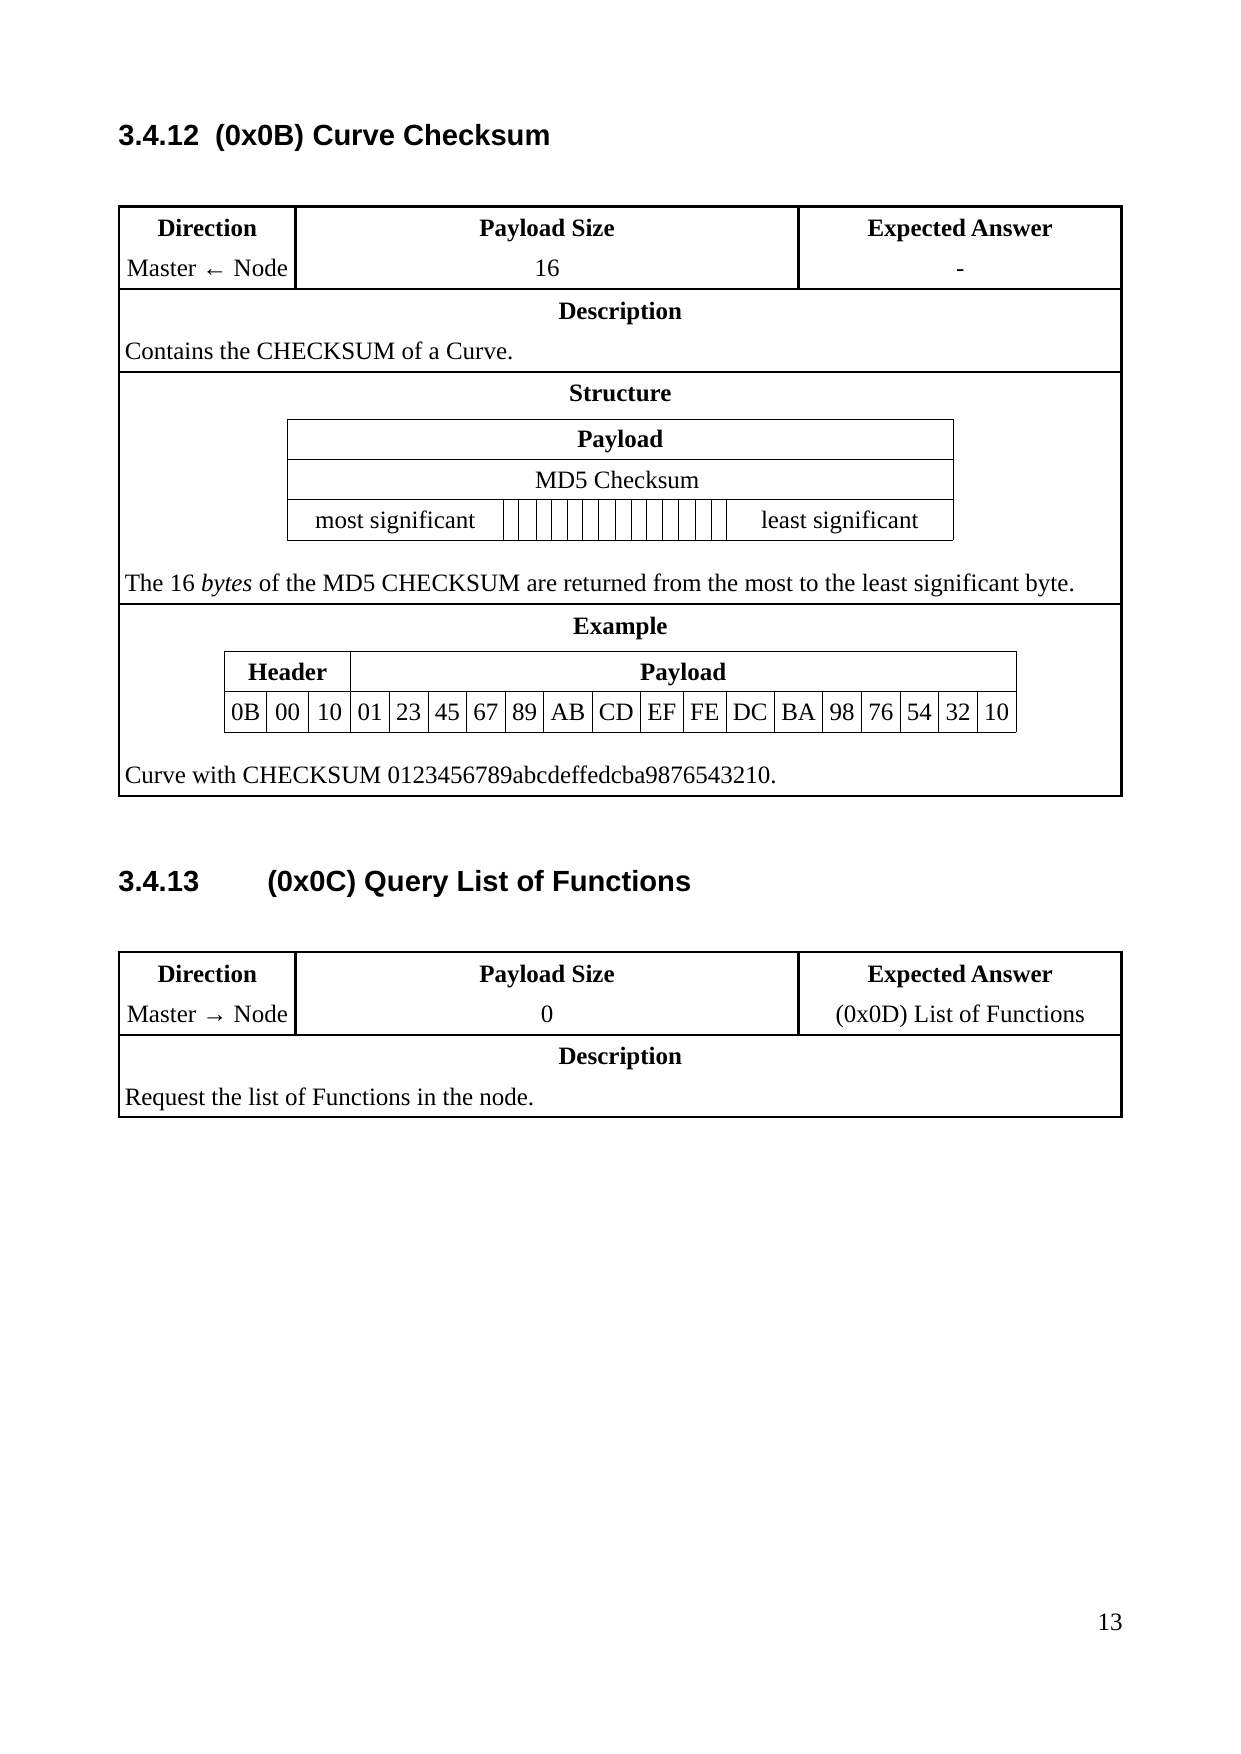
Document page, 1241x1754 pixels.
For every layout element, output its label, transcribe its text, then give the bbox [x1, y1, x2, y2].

table_header Expected Answer [800, 953, 1120, 993]
table_cell 0 [297, 993, 797, 1033]
table_cell most significant [288, 500, 503, 540]
table_cell 67 [467, 692, 505, 732]
table_cell Structure [120, 373, 1120, 413]
table_cell [679, 500, 695, 540]
table_cell [568, 500, 582, 540]
table_cell Master → Node [120, 993, 294, 1033]
table_cell [712, 500, 726, 540]
table_header Direction [120, 208, 294, 248]
table_cell [519, 500, 536, 540]
table_cell - [800, 248, 1120, 288]
table_header Payload Size [297, 953, 797, 993]
table_cell Example [120, 605, 1120, 645]
table_cell 10 [978, 692, 1016, 732]
table_cell Description [120, 1036, 1120, 1076]
table_cell [599, 500, 615, 540]
table_cell CD [593, 692, 640, 732]
table_cell 16 [297, 248, 797, 288]
table_cell Description [120, 290, 1120, 330]
table_header Payload [351, 652, 1016, 691]
table_cell 98 [823, 692, 861, 732]
table_cell Curve with CHECKSUM 0123456789abcdeffedcba9876543210. [120, 645, 1120, 795]
table_cell [696, 500, 711, 540]
table_cell 10 [309, 692, 350, 732]
table_cell MD5 Checksum [288, 460, 953, 499]
table_cell EF [641, 692, 683, 732]
table_cell AB [544, 692, 592, 732]
table_header Payload Size [297, 208, 797, 248]
table_cell [552, 500, 567, 540]
subtitle (0x0C) Query List of Functions [118, 863, 1122, 897]
table_cell FE [684, 692, 726, 732]
table_header Header [225, 652, 350, 691]
table_cell 45 [429, 692, 466, 732]
table_cell 00 [267, 692, 308, 732]
table_cell The 16 bytes of the MD5 CHECKSUM are returned from the most to the least significant byte. [120, 413, 1120, 603]
table_cell 01 [351, 692, 389, 732]
table_cell Request the list of Functions in the node. [120, 1076, 1120, 1116]
table_cell [632, 500, 646, 540]
table_cell Master ← Node [120, 248, 294, 288]
table_cell 54 [901, 692, 938, 732]
table_header Expected Answer [800, 208, 1120, 248]
table_cell [504, 500, 518, 540]
table_cell 0B [225, 692, 266, 732]
table_header Direction [120, 953, 294, 993]
table_cell (0x0D) List of Functions [800, 993, 1120, 1033]
table_cell Contains the CHECKSUM of a Curve. [120, 330, 1120, 371]
table_cell DC [727, 692, 774, 732]
table_header Payload [288, 420, 953, 459]
table_cell least significant [727, 500, 953, 540]
table_cell [663, 500, 678, 540]
table_cell [583, 500, 598, 540]
table_cell [537, 500, 551, 540]
table_cell 76 [862, 692, 900, 732]
table_cell 23 [390, 692, 428, 732]
table_cell [647, 500, 662, 540]
table_cell [616, 500, 631, 540]
table_cell 89 [506, 692, 543, 732]
table_cell BA [775, 692, 822, 732]
table_cell 32 [939, 692, 977, 732]
subtitle (0x0B) Curve Checksum [118, 118, 1122, 152]
